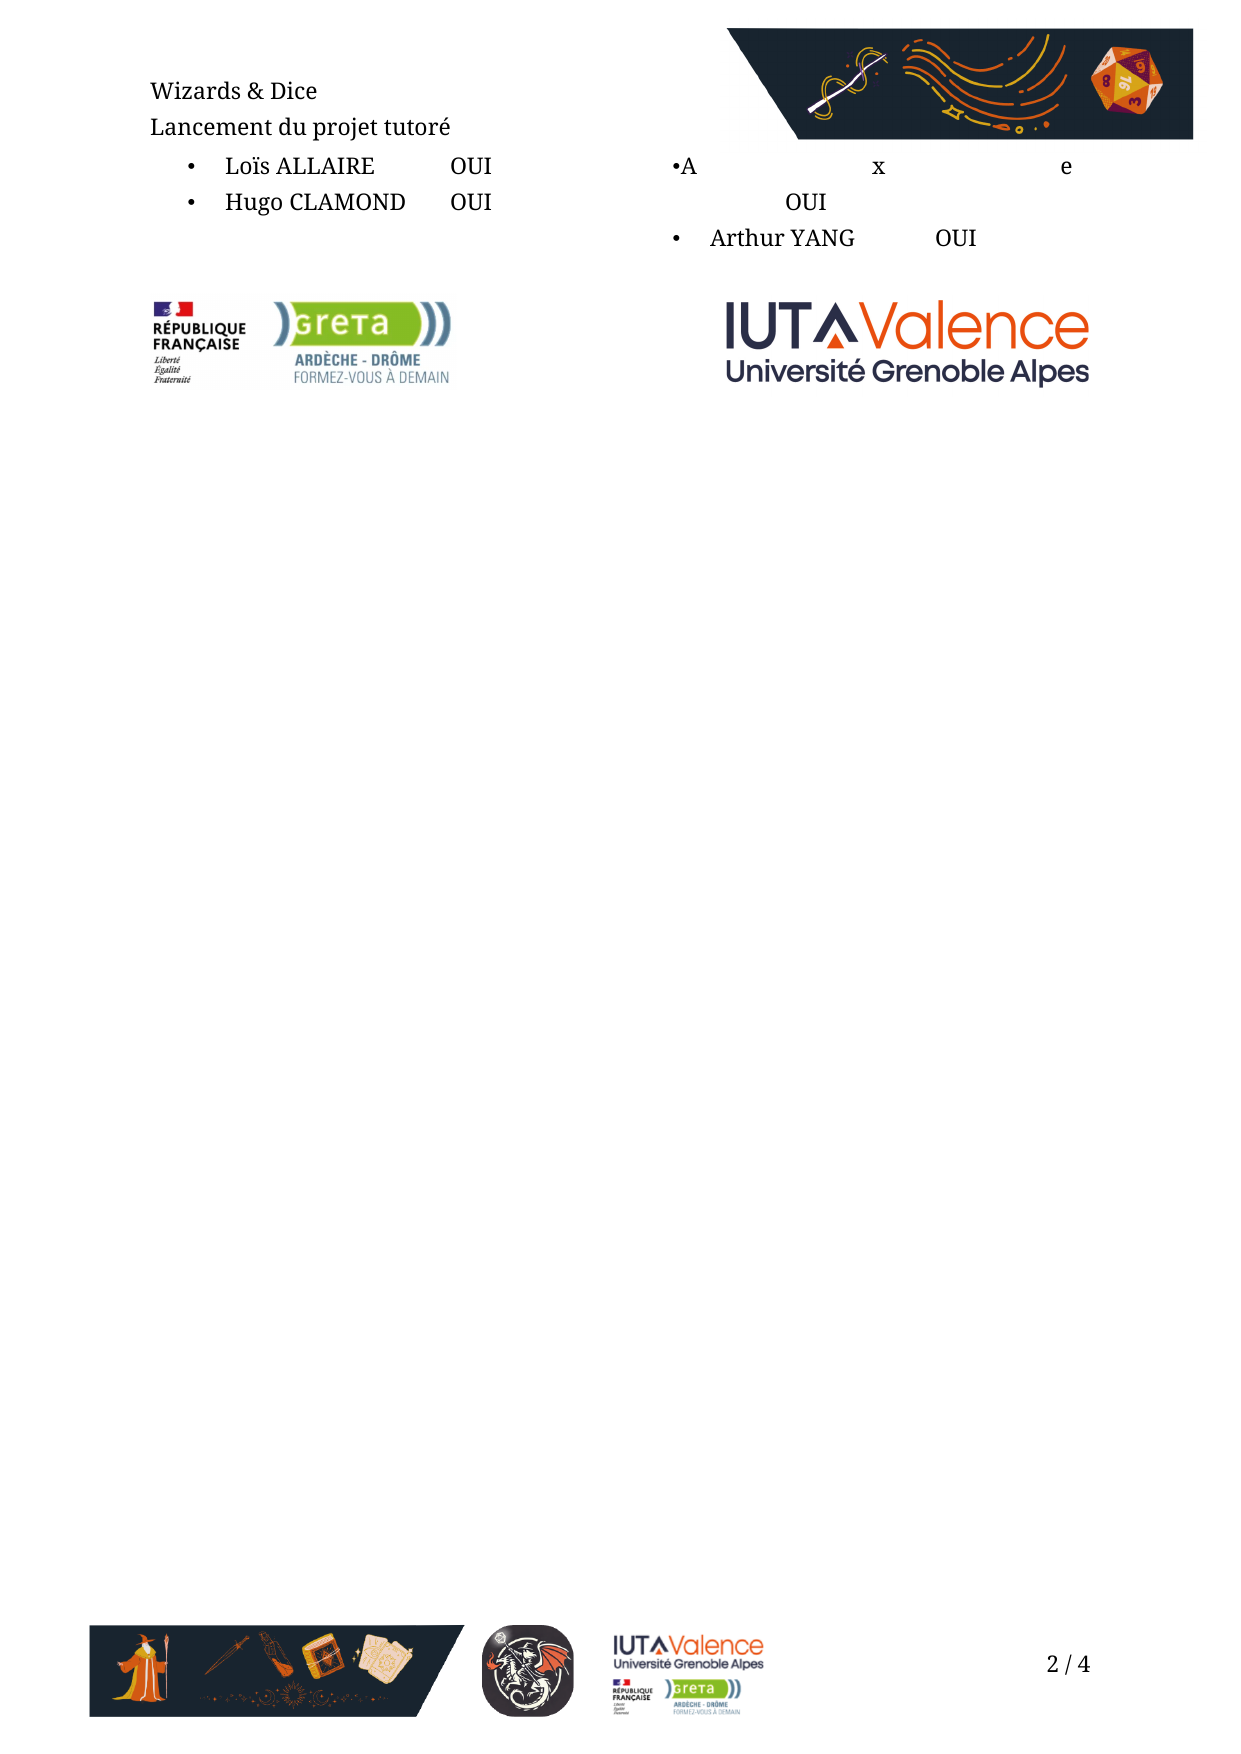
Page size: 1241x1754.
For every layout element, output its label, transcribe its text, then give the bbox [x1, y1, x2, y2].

list Hugo CLAMOND OUI [187, 186, 605, 217]
list Axel MOURILLON OUI [672, 150, 1090, 217]
list Arthur YANG OUI [672, 222, 1090, 253]
list Loïs ALLAIRE OUI [187, 150, 605, 181]
picture [726, 295, 1089, 397]
picture [150, 293, 457, 390]
picture [81, 1614, 788, 1726]
picture [720, 18, 1208, 153]
